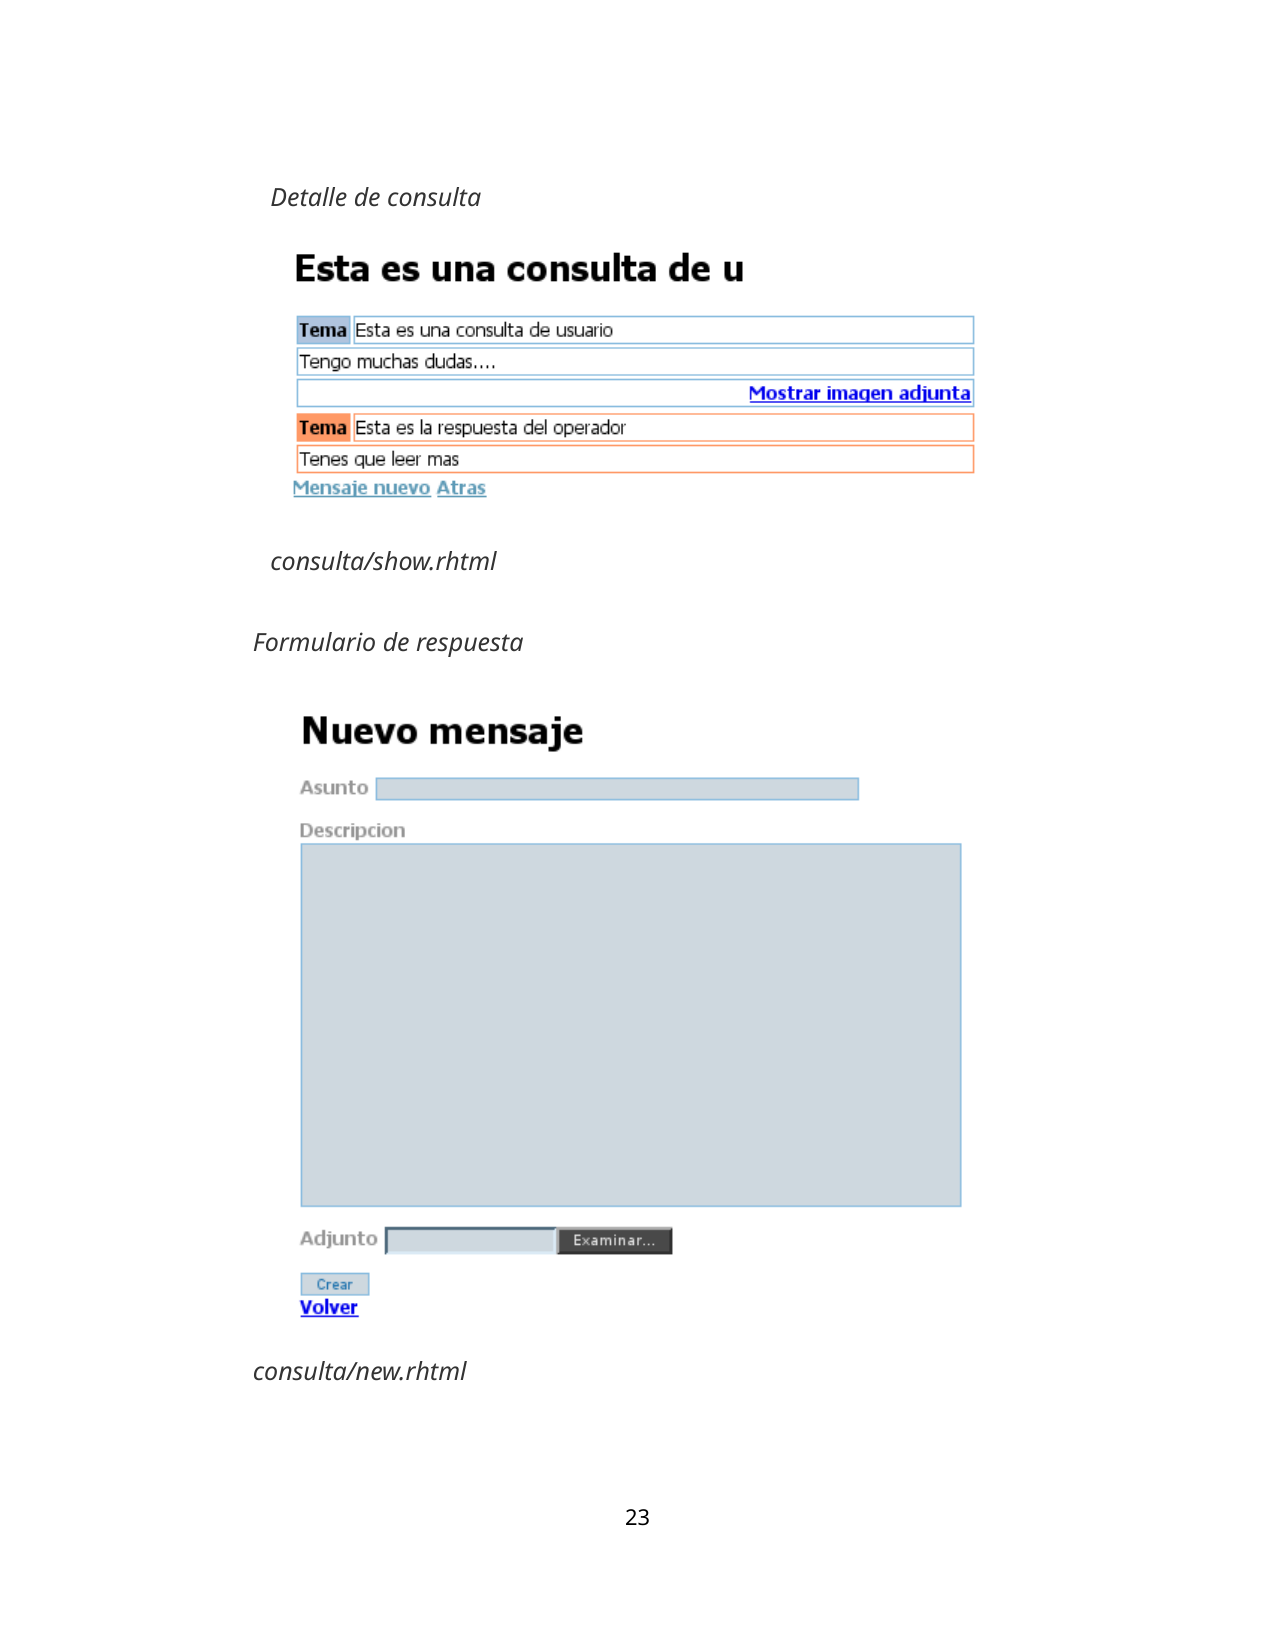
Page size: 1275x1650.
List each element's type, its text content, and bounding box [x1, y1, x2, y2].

picture [270, 239, 1006, 544]
text Formulario de respuesta [253, 624, 1022, 658]
text consulta/new.rhtml [253, 1354, 1022, 1388]
text Detalle de consulta [270, 180, 1005, 214]
text consulta/show.rhtml [270, 544, 1005, 578]
picture [252, 683, 1023, 1354]
